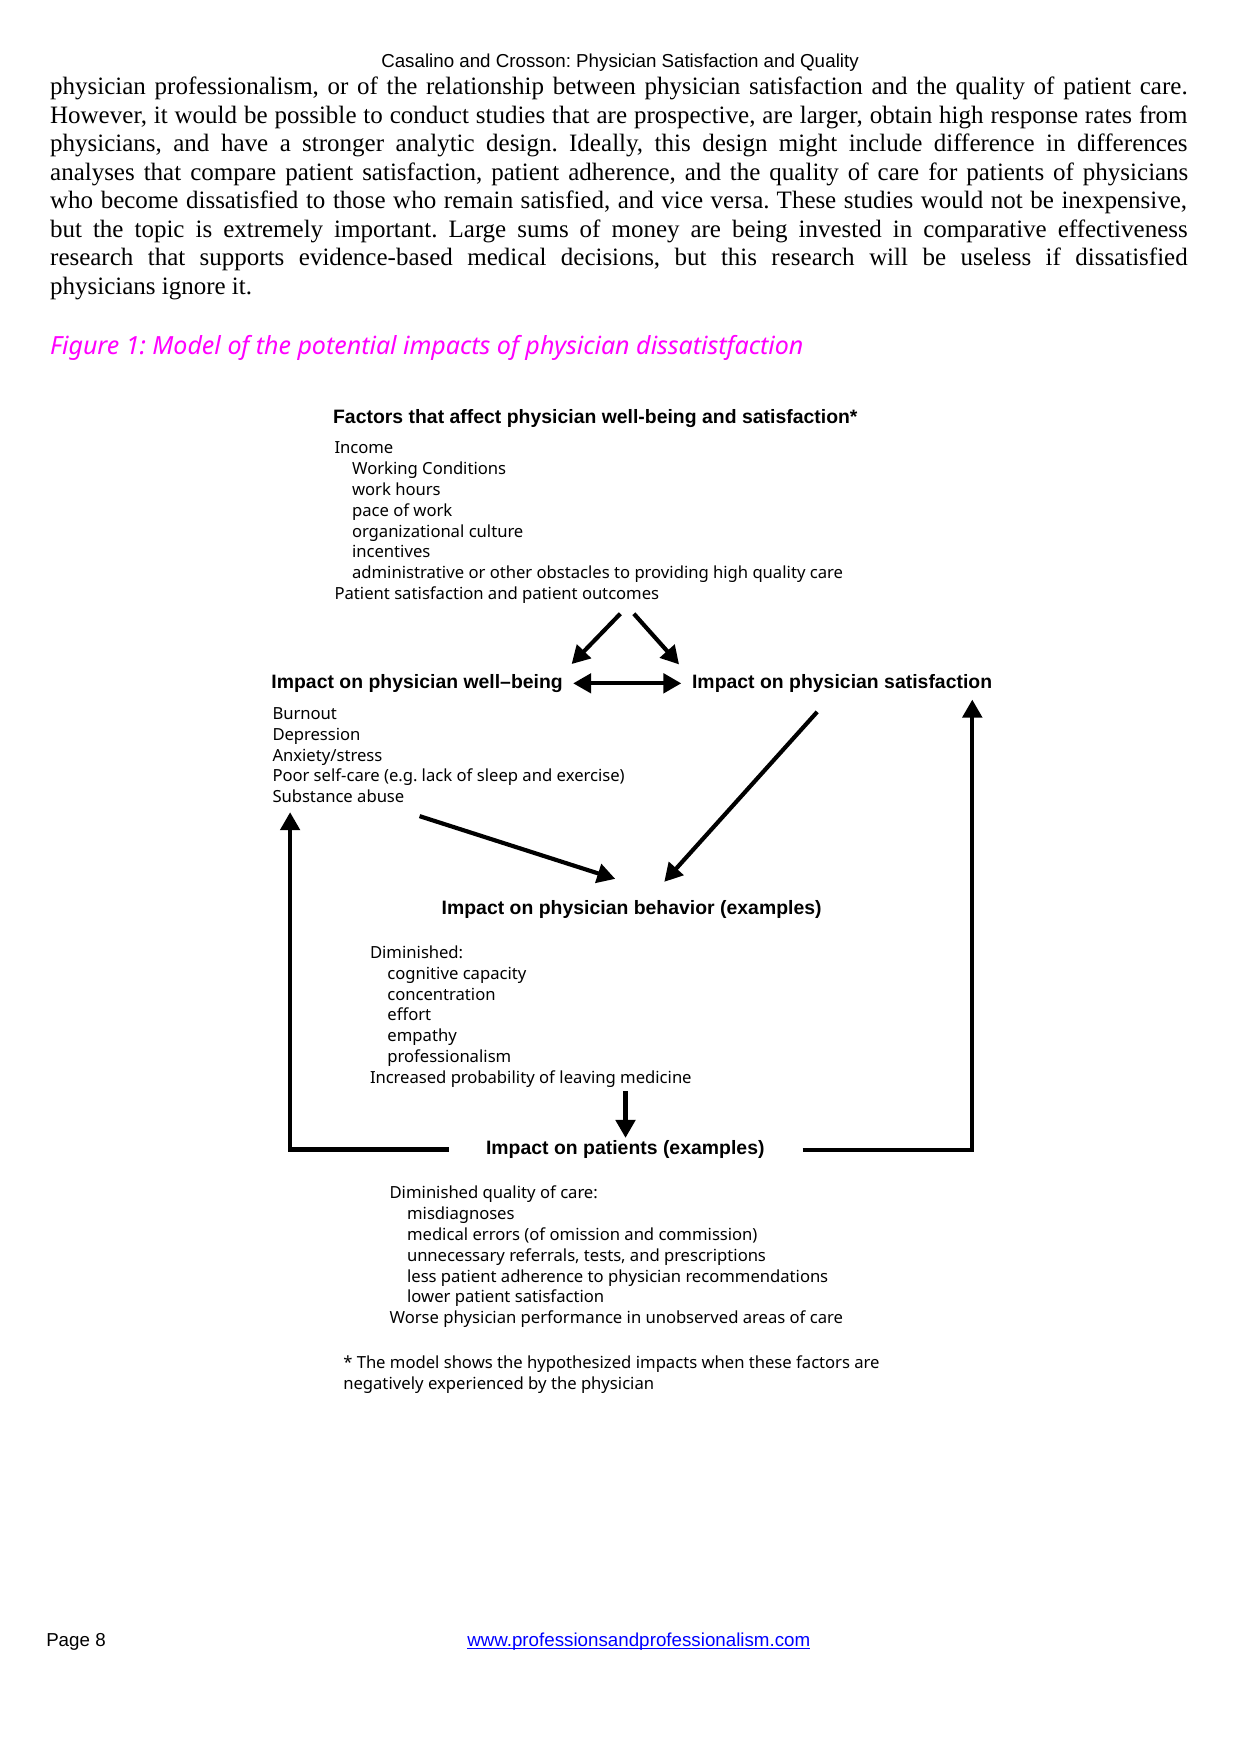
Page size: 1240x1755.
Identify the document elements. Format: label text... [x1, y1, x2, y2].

text physician professionalism, or of the relationship between physician satisfaction and the quality of patient care. However, it would be possible to conduct studies that are prospective, are larger, obtain high response rates from physicians, and have a stronger analytic design. Ideally, this design might include difference in differences analyses that compare patient satisfaction, patient adherence, and the quality of care for patients of physicians who become dissatisfied to those who remain satisfied, and vice versa. These studies would not be inexpensive, but the topic is extremely important. Large sums of money are being invested in comparative effectiveness research that supports evidence-based medical decisions, but this research will be useless if dissatisfied physicians ignore it. [50, 72, 1189, 300]
text Figure 1: Model of the potential impacts of physician dissatistfaction [50, 325, 1189, 362]
